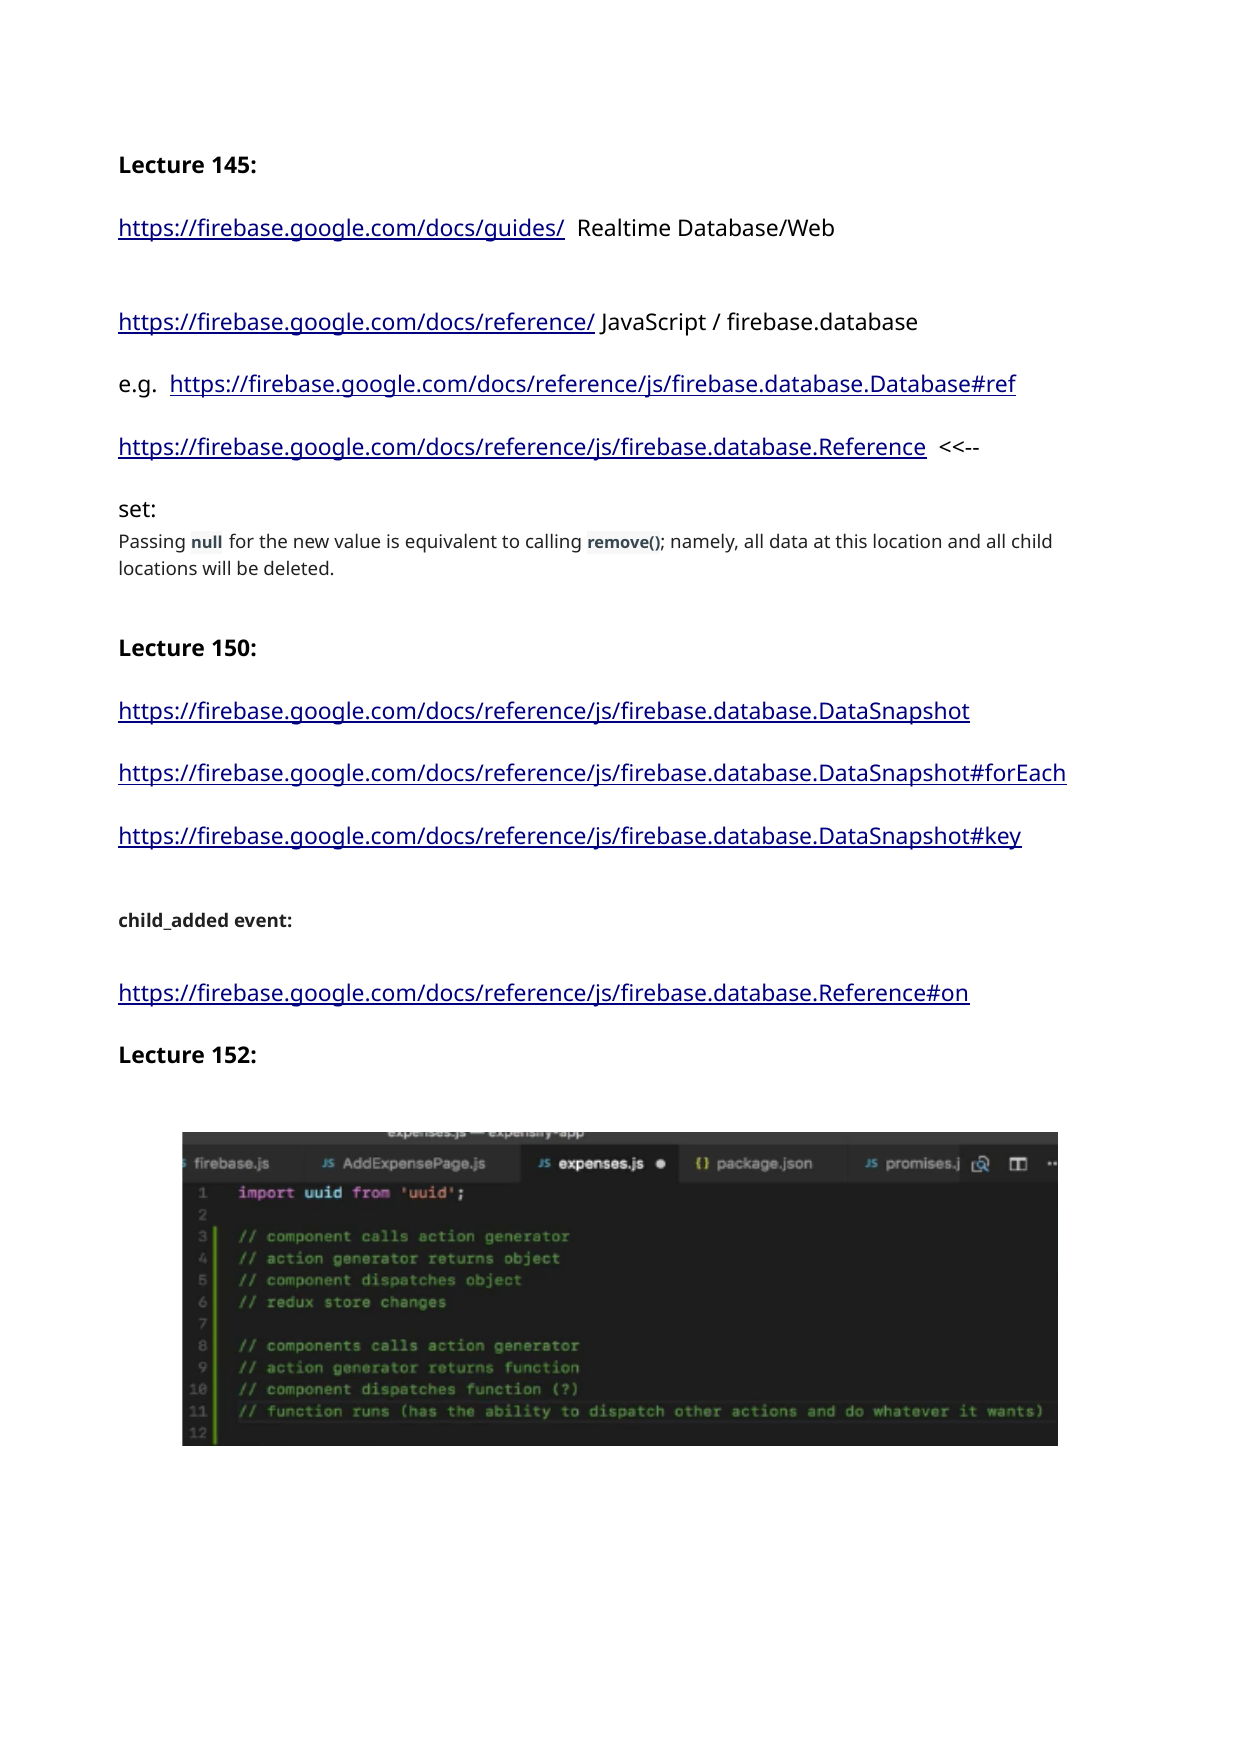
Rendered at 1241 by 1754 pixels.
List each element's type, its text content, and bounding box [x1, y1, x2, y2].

text set: [118, 493, 1122, 524]
text e.g. https://firebase.google.com/docs/reference/js/firebase.database.Database#ref [118, 368, 1122, 399]
text https://firebase.google.com/docs/reference/js/firebase.database.DataSnapshot [118, 695, 1122, 726]
text Lecture 150: [118, 632, 1122, 663]
text Lecture 145: [118, 149, 1122, 181]
text https://firebase.google.com/docs/reference/ JavaScript / firebase.database [118, 306, 1122, 337]
text https://firebase.google.com/docs/reference/js/firebase.database.DataSnapshot#key [118, 820, 1122, 851]
subtitle child_added event: [118, 907, 1122, 933]
text https://firebase.google.com/docs/reference/js/firebase.database.DataSnapshot#forEach [118, 757, 1122, 788]
text https://firebase.google.com/docs/guides/ Realtime Database/Web [118, 212, 1122, 243]
text Passing null for the new value is equivalent to calling remove(); namely, all data at this location and all child locations will be deleted. [118, 524, 1122, 581]
text Lecture 152: [118, 1039, 1122, 1070]
text https://firebase.google.com/docs/reference/js/firebase.database.Reference#on [118, 976, 1122, 1008]
picture [182, 1132, 1058, 1446]
text https://firebase.google.com/docs/reference/js/firebase.database.Reference <<-- [118, 431, 1122, 462]
